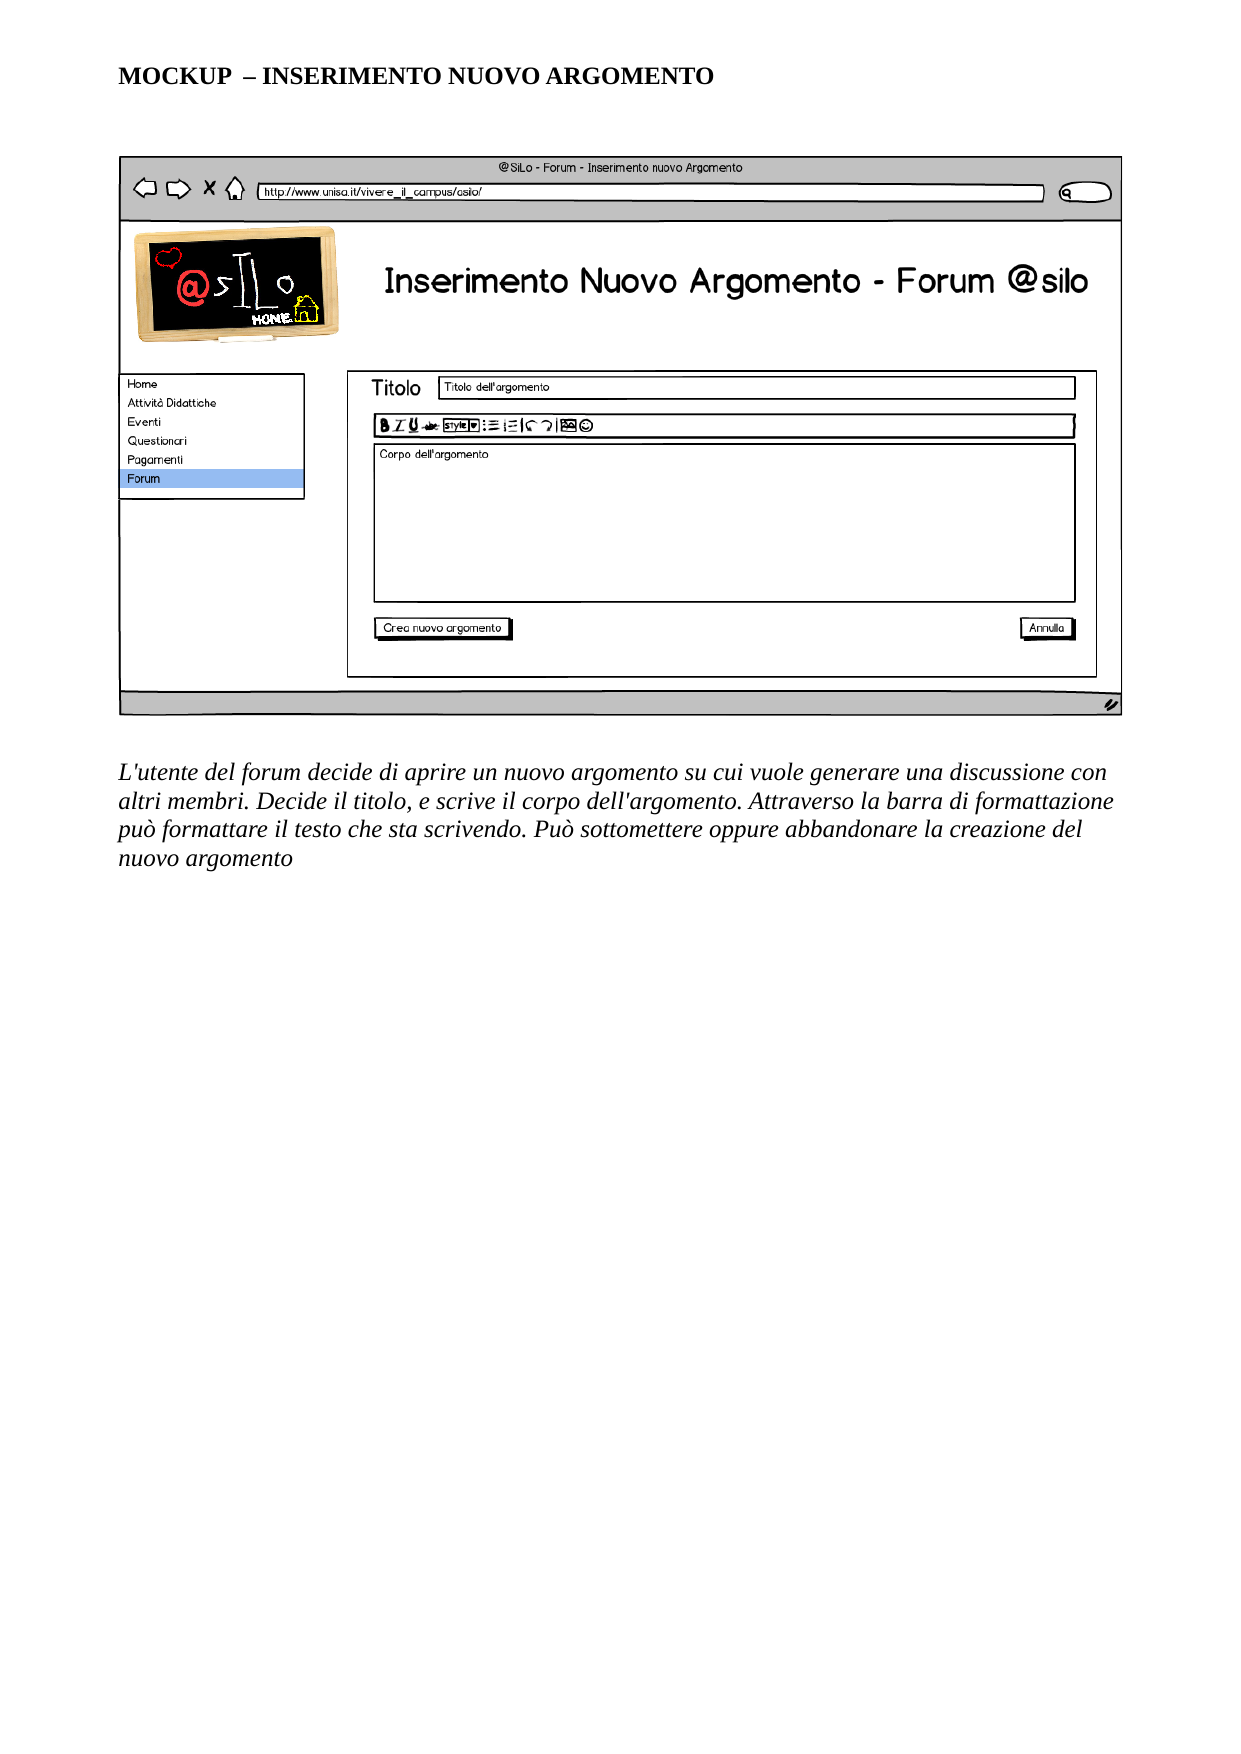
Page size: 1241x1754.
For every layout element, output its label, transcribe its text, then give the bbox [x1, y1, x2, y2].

picture [118, 156, 1123, 716]
text L'utente del forum decide di aprire un nuovo argomento su cui vuole generare una discussione con altri membri. Decide il titolo, e scrive il corpo dell'argomento. Attraverso la barra di formattazione può formattare il testo che sta scrivendo. Può sottomettere oppure abbandonare la creazione del nuovo argomento [118, 757, 1122, 872]
text MOCKUP – INSERIMENTO NUOVO ARGOMENTO [118, 61, 1122, 90]
